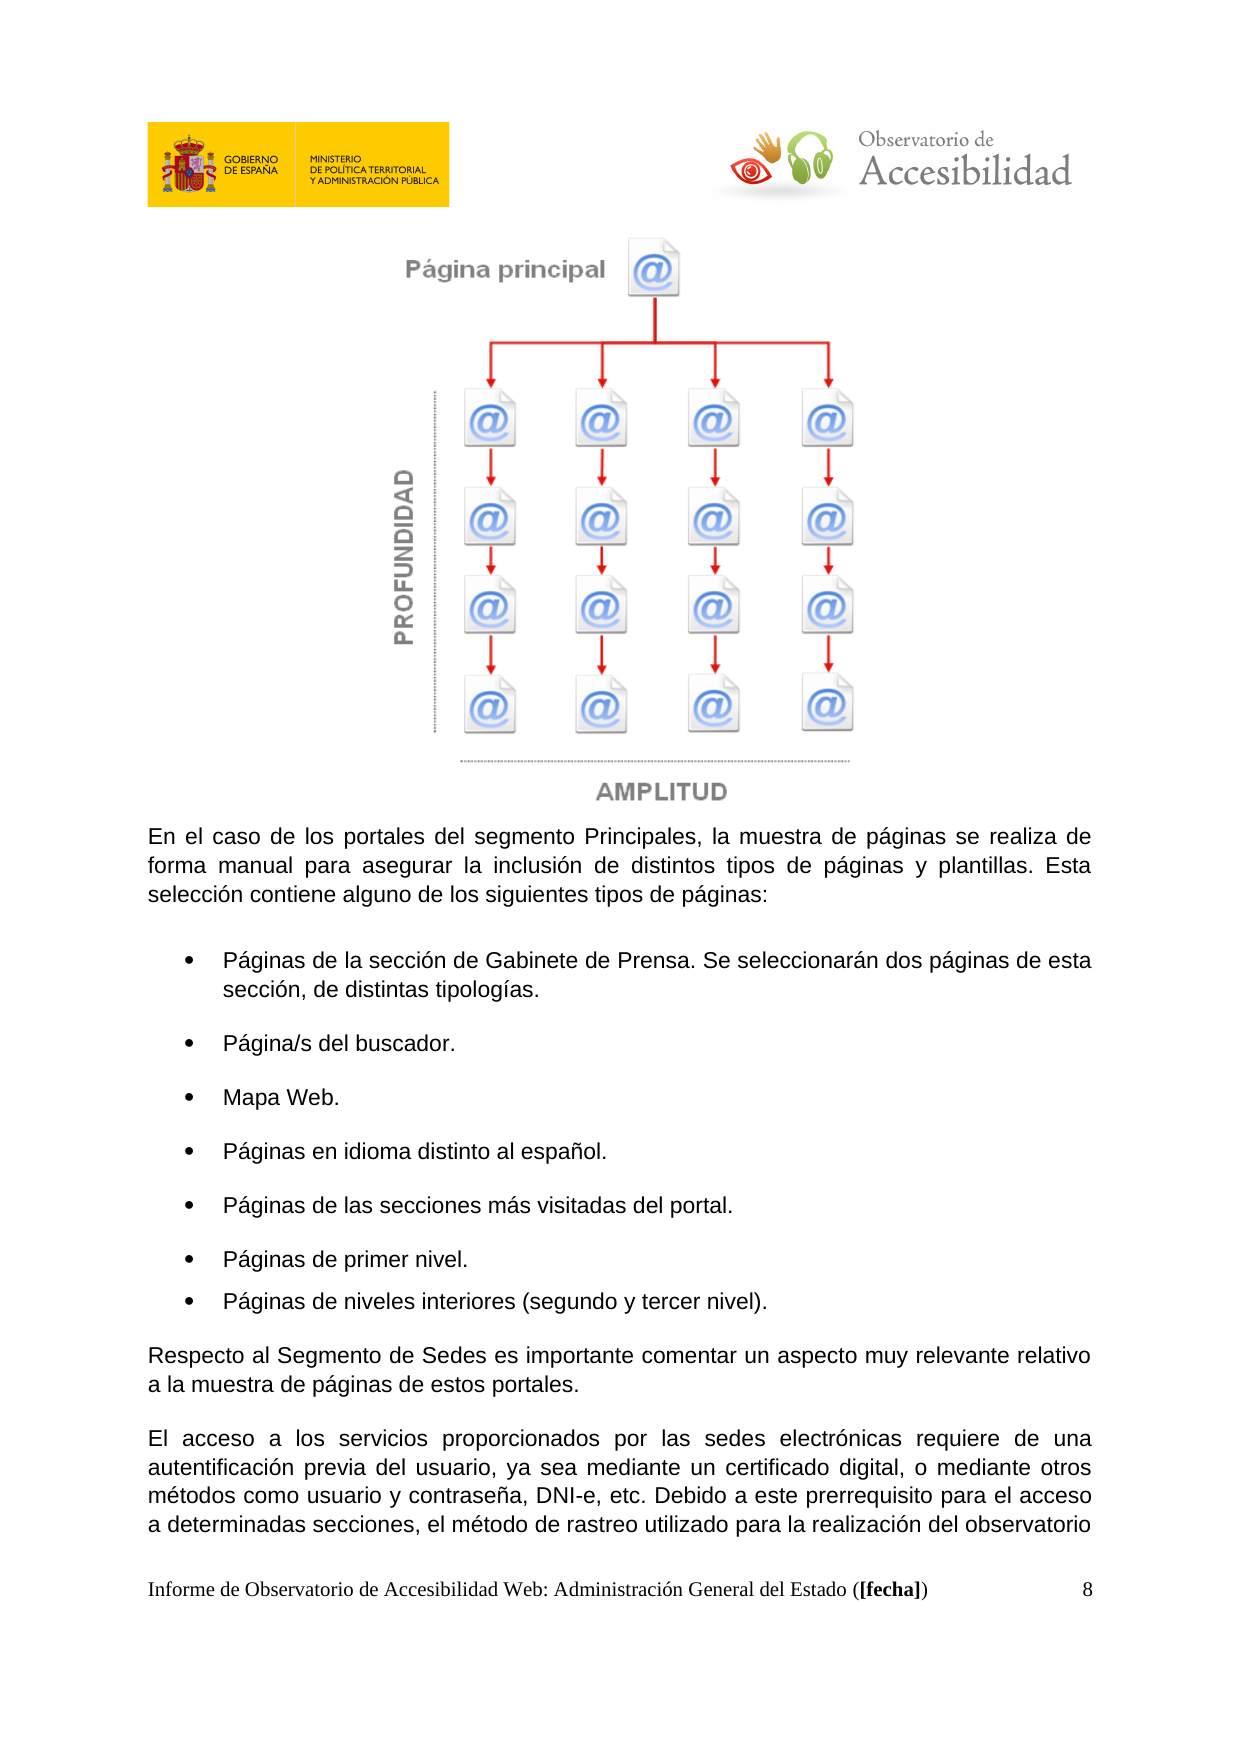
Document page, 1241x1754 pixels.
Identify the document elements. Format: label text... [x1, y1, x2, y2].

picture [147, 122, 450, 207]
list Páginas de primer nivel. [185, 1246, 1092, 1273]
list Páginas de las secciones más visitadas del portal. [185, 1192, 1092, 1219]
picture [710, 122, 1086, 205]
list Mapa Web. [185, 1084, 1092, 1111]
list Páginas de niveles interiores (segundo y tercer nivel). [185, 1288, 1092, 1314]
text En el caso de los portales del segmento Principales, la muestra de páginas se realiza de forma manual para asegurar la inclusión de distintos tipos de páginas y plantillas. Esta selección contiene alguno de los siguientes tipos de páginas: [148, 823, 1092, 907]
picture [358, 219, 882, 824]
list Páginas en idioma distinto al español. [185, 1138, 1092, 1165]
text Respecto al Segmento de Sedes es importante comentar un aspecto muy relevante relativo a la muestra de páginas de estos portales. [148, 1342, 1092, 1397]
text El acceso a los servicios proporcionados por las sedes electrónicas requiere de una autentificación previa del usuario, ya sea mediante un certificado digital, o mediante otros métodos como usuario y contraseña, DNI-e, etc. Debido a este prerrequisito para el acceso a determinadas secciones, el método de rastreo utilizado para la realización del observatorio [148, 1424, 1092, 1538]
list Páginas de la sección de Gabinete de Prensa. Se seleccionarán dos páginas de esta sección, de distintas tipologías. [185, 947, 1092, 1003]
list Página/s del buscador. [185, 1030, 1092, 1057]
